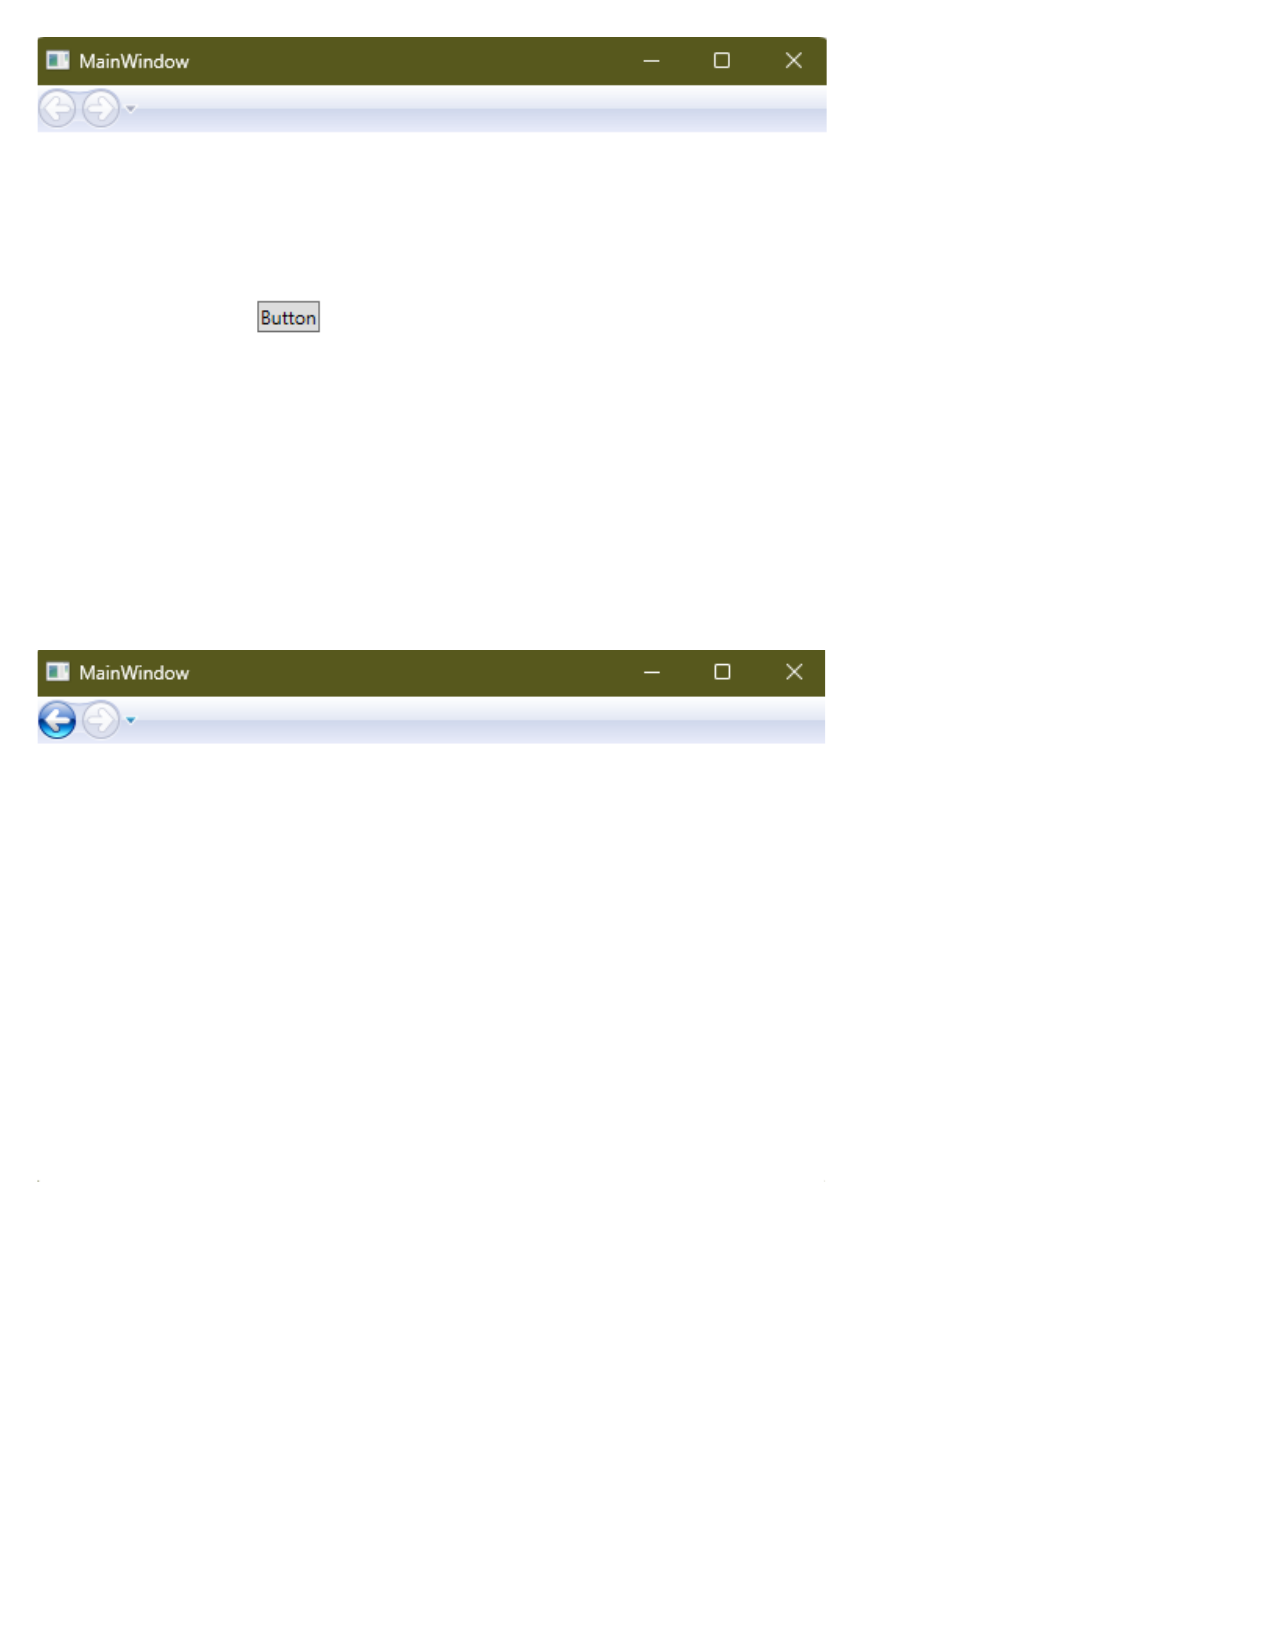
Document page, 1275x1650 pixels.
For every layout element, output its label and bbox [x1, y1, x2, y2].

picture [37, 650, 826, 1182]
picture [37, 37, 827, 564]
